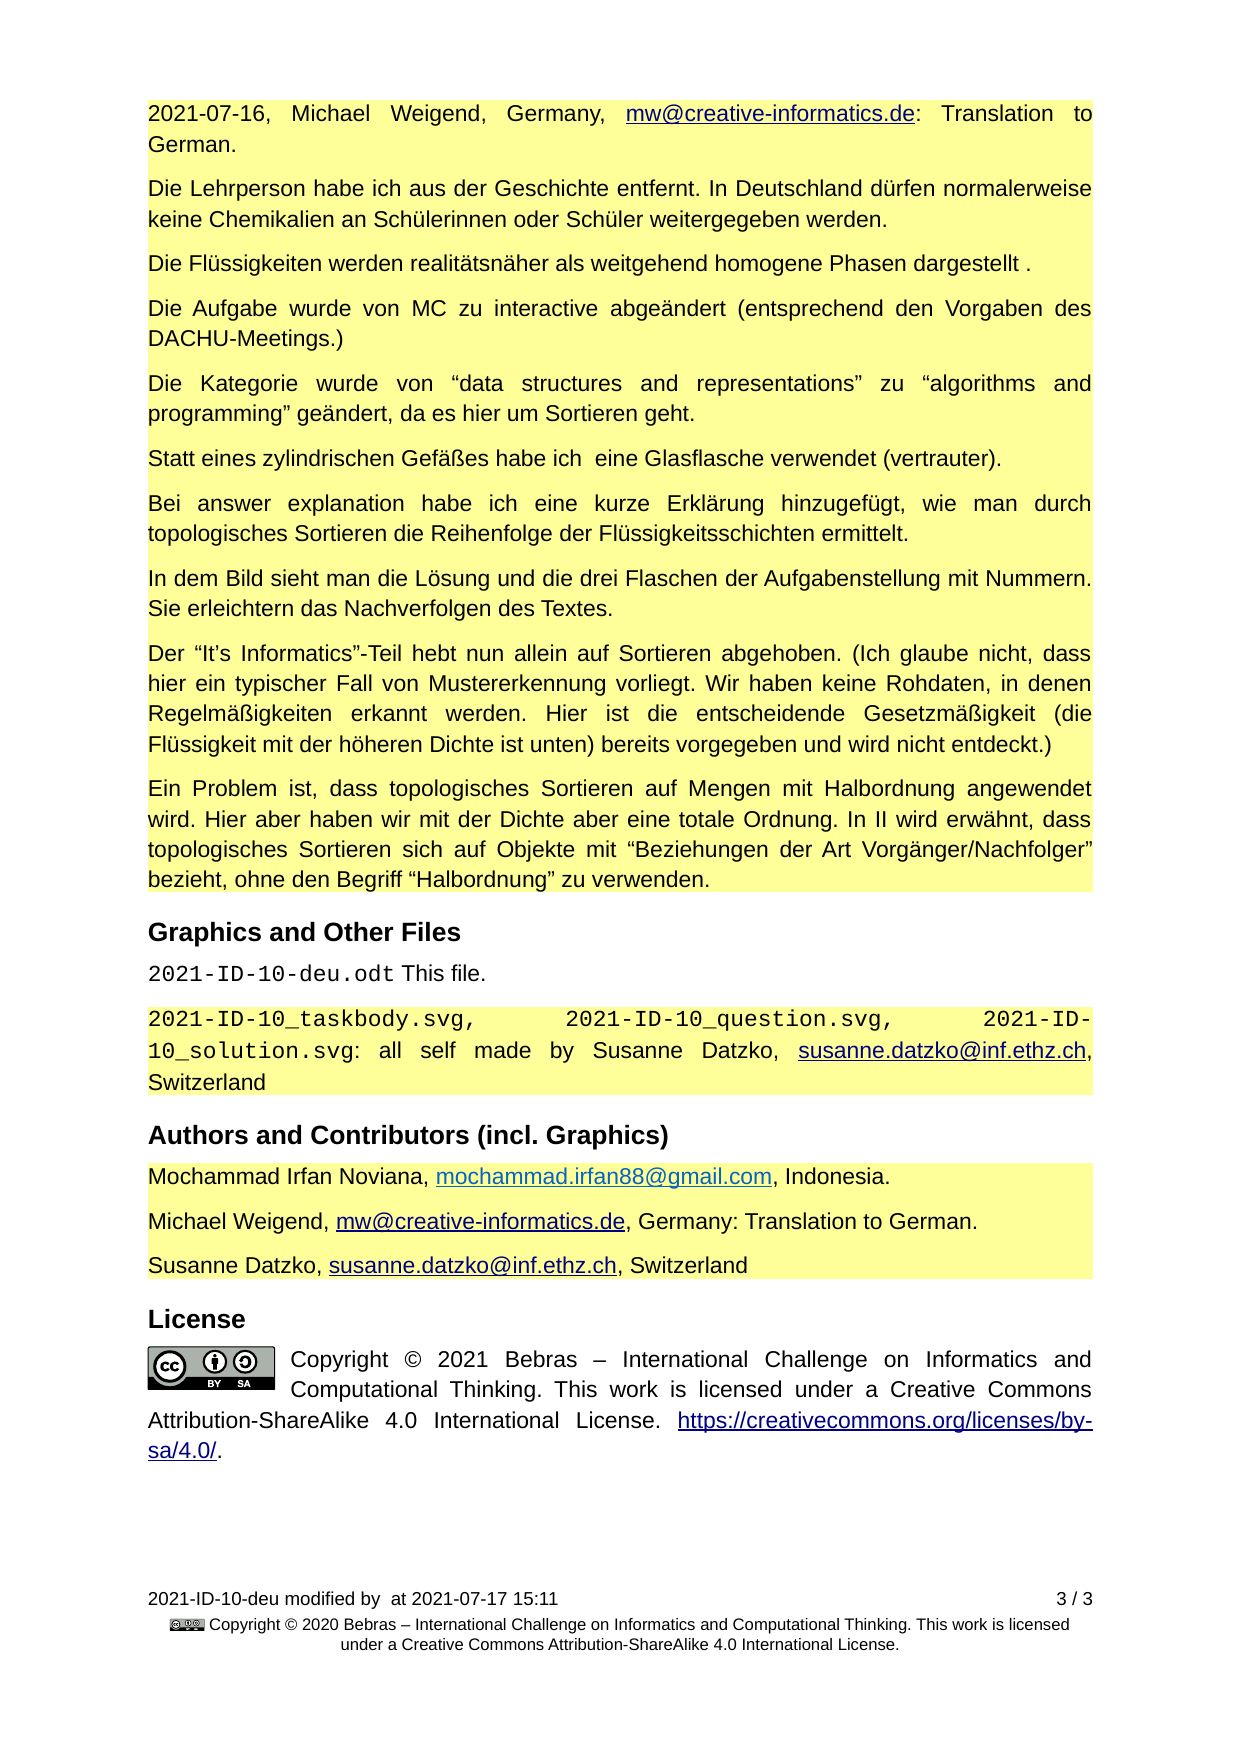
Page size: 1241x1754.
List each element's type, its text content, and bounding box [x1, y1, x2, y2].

text Bei answer explanation habe ich eine kurze Erklärung hinzugefügt, wie man durch topologisches Sortieren die Reihenfolge der Flüssigkeitsschichten ermittelt. [148, 490, 1093, 547]
text Die Kategorie wurde von “data structures and representations” zu “algorithms and programming” geändert, da es hier um Sortieren geht. [148, 370, 1093, 427]
subtitle Authors and Contributors (incl. Graphics) [148, 1120, 1093, 1150]
text Der “It’s Informatics”-Teil hebt nun allein auf Sortieren abgehoben. (Ich glaube nicht, dass hier ein typischer Fall von Mustererkennung vorliegt. Wir haben keine Rohdaten, in denen Regelmäßigkeiten erkannt werden. Hier ist die entscheidende Gesetzmäßigkeit (die Flüssigkeit mit der höheren Dichte ist unten) bereits vorgegeben und wird nicht entdeckt.) [148, 640, 1093, 757]
text 2021-07-16, Michael Weigend, Germany, mw@creative-informatics.de: Translation to German. [148, 100, 1093, 157]
text Michael Weigend, mw@creative-informatics.de, Germany: Translation to German. [148, 1208, 1093, 1234]
text 2021-ID-10_taskbody.svg, 2021-ID-10_question.svg, 2021-ID-10_solution.svg: all self made by Susanne Datzko, susanne.datzko@inf.ethz.ch, Switzerland [148, 1007, 1093, 1095]
subtitle License [148, 1303, 1093, 1334]
text In dem Bild sieht man die Lösung und die drei Flaschen der Aufgabenstellung mit Nummern. Sie erleichtern das Nachverfolgen des Textes. [148, 565, 1093, 622]
text Mochammad Irfan Noviana, mochammad.irfan88@gmail.com, Indonesia. [148, 1163, 1093, 1189]
text Copyright © 2021 Bebras – International Challenge on Informatics and Computational Thinking. This work is licensed under a Creative Commons Attribution-ShareAlike 4.0 International License. https://creativecommons.org/licenses/by-sa/4.0/. [148, 1346, 1093, 1463]
text Die Lehrperson habe ich aus der Geschichte entfernt. In Deutschland dürfen normalerweise keine Chemikalien an Schülerinnen oder Schüler weitergegeben werden. [148, 175, 1093, 232]
subtitle Graphics and Other Files [148, 917, 1093, 947]
text 2021-ID-10-deu.odt This file. [148, 960, 1093, 988]
text Die Aufgabe wurde von MC zu interactive abgeändert (entsprechend den Vorgaben des DACHU-Meetings.) [148, 295, 1093, 352]
text Susanne Datzko, susanne.datzko@inf.ethz.ch, Switzerland [148, 1252, 1093, 1279]
text Statt eines zylindrischen Gefäßes habe ich eine Glasflasche verwendet (vertrauter). [148, 445, 1093, 472]
text Ein Problem ist, dass topologisches Sortieren auf Mengen mit Halbordnung angewendet wird. Hier aber haben wir mit der Dichte aber eine totale Ordnung. In II wird erwähnt, dass topologisches Sortieren sich auf Objekte mit “Beziehungen der Art Vorgänger/Nachfolger” bezieht, ohne den Begriff “Halbordnung” zu verwenden. [148, 775, 1093, 892]
text Die Flüssigkeiten werden realitätsnäher als weitgehend homogene Phasen dargestellt . [148, 250, 1093, 277]
